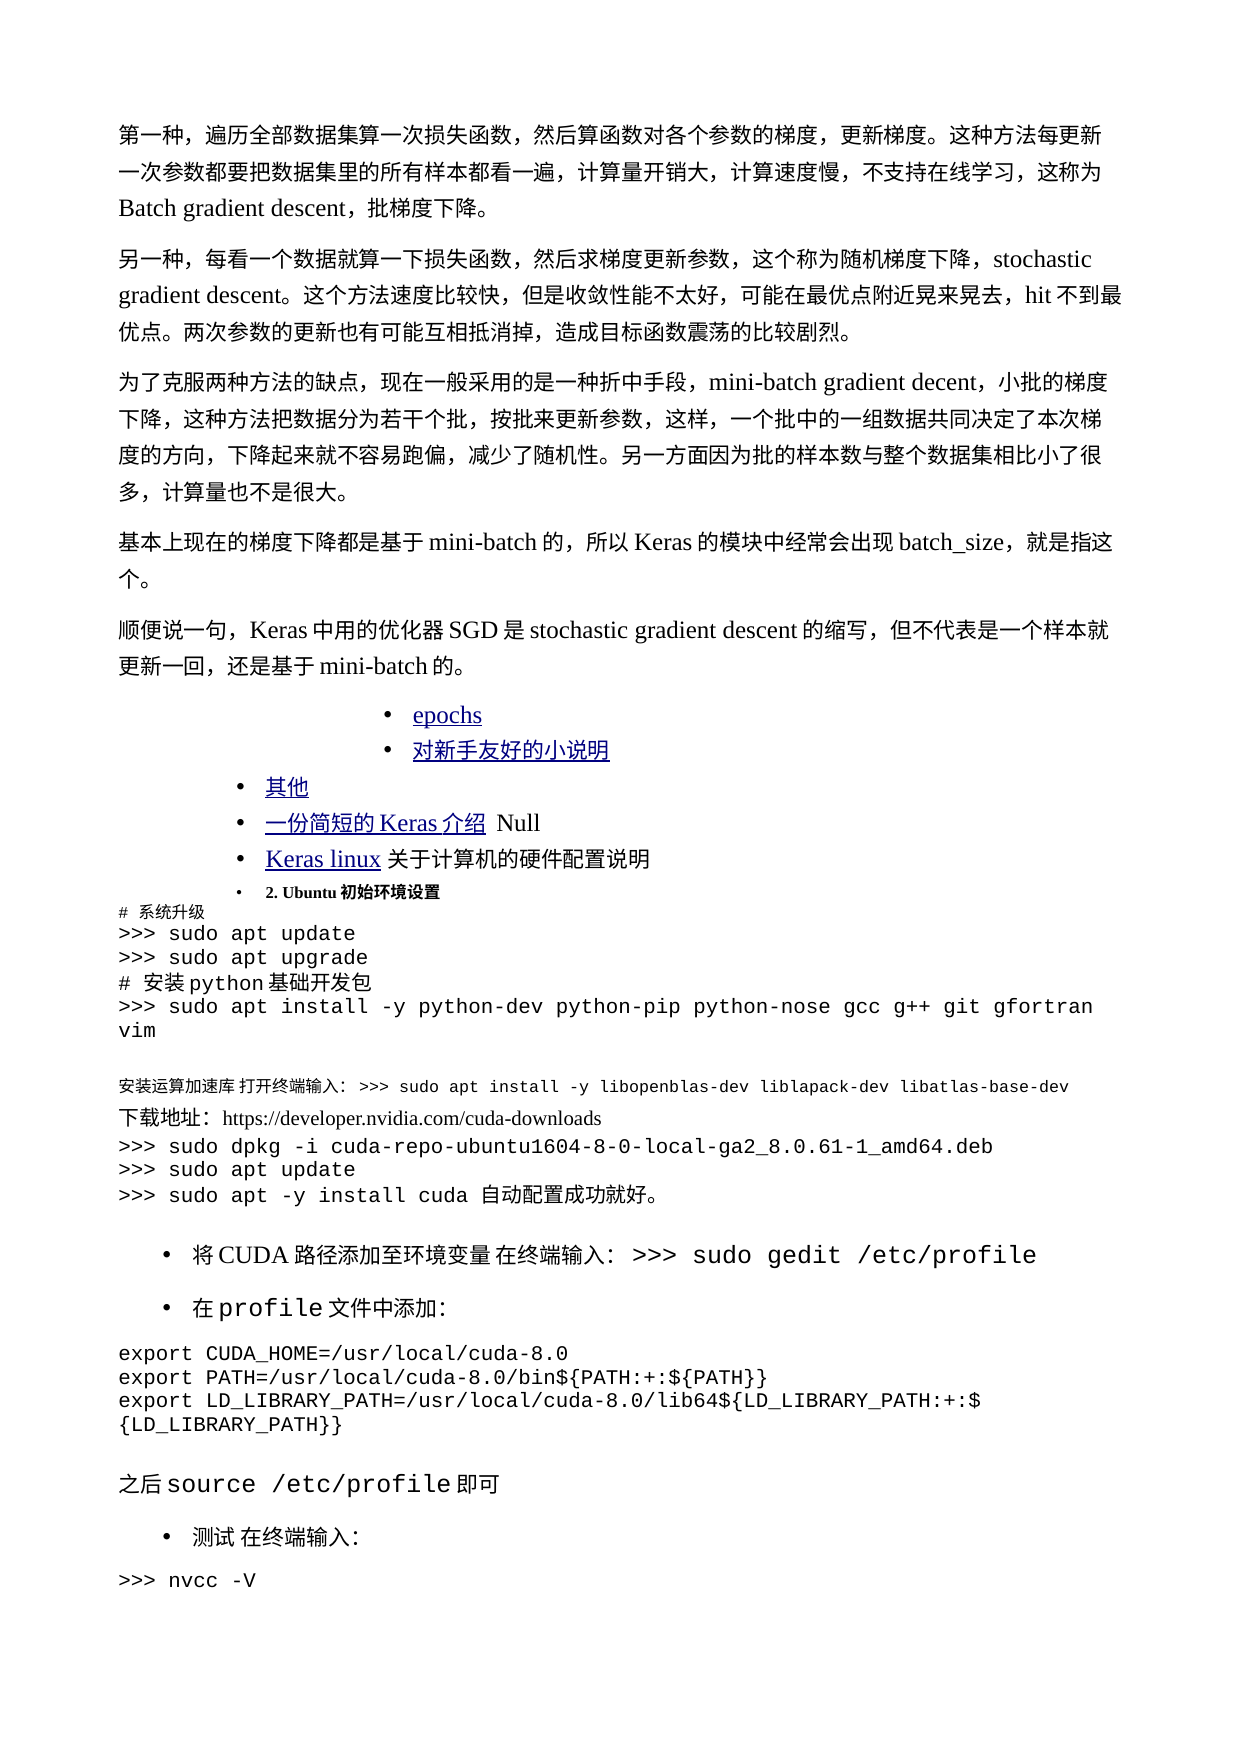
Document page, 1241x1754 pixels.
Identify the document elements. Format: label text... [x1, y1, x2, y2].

text 第一种，遍历全部数据集算一次损失函数，然后算函数对各个参数的梯度，更新梯度。这种方法每更新一次参数都要把数据集里的所有样本都看一遍，计算量开销大，计算速度慢，不支持在线学习，这称为Batch gradient descent，批梯度下降。 [118, 118, 1122, 222]
text >>> sudo apt install -y python-dev python-pip python-nose gcc g++ git gfortran vim [118, 996, 1122, 1044]
list 在profile文件中添加： [162, 1291, 1122, 1323]
list 一份简短的Keras介绍 Null [236, 806, 1122, 838]
subtitle 2. Ubuntu初始环境设置 [236, 879, 1122, 903]
text # 安装python基础开发包 [118, 971, 1122, 996]
text 安装运算加速库 打开终端输入： >>> sudo apt install -y libopenblas-dev liblapack-dev libatlas-base-dev [118, 1073, 1122, 1097]
text 另一种，每看一个数据就算一下损失函数，然后求梯度更新参数，这个称为随机梯度下降，stochastic gradient descent。这个方法速度比较快，但是收敛性能不太好，可能在最优点附近晃来晃去，hit不到最优点。两次参数的更新也有可能互相抵消掉，造成目标函数震荡的比较剧烈。 [118, 242, 1122, 346]
list 其他 [236, 769, 1122, 801]
list Keras linux 关于计算机的硬件配置说明 [236, 842, 1122, 874]
list 测试 在终端输入： [162, 1519, 1122, 1551]
text export PATH=/usr/local/cuda-8.0/bin${PATH:+:${PATH}} [118, 1367, 1122, 1390]
text 顺便说一句，Keras中用的优化器SGD是stochastic gradient descent的缩写，但不代表是一个样本就更新一回，还是基于mini-batch的。 [118, 613, 1122, 681]
list 将CUDA路径添加至环境变量 在终端输入： >>> sudo gedit /etc/profile [162, 1238, 1122, 1271]
text 基本上现在的梯度下降都是基于mini-batch的，所以Keras的模块中经常会出现batch_size，就是指这个。 [118, 525, 1122, 593]
text >>> sudo apt upgrade [118, 947, 1122, 971]
text >>> nvcc -V [118, 1570, 1122, 1594]
text >>> sudo apt -y install cuda 自动配置成功就好。 [118, 1183, 1122, 1209]
text >>> sudo apt update [118, 923, 1122, 947]
text 下载地址：https://developer.nvidia.com/cuda-downloads [118, 1101, 1122, 1131]
text 为了克服两种方法的缺点，现在一般采用的是一种折中手段，mini-batch gradient decent，小批的梯度下降，这种方法把数据分为若干个批，按批来更新参数，这样，一个批中的一组数据共同决定了本次梯度的方向，下降起来就不容易跑偏，减少了随机性。另一方面因为批的样本数与整个数据集相比小了很多，计算量也不是很大。 [118, 365, 1122, 506]
text # 系统升级 [118, 903, 1122, 923]
list epochs [383, 700, 1122, 729]
text >>> sudo dpkg -i cuda-repo-ubuntu1604-8-0-local-ga2_8.0.61-1_amd64.deb [118, 1136, 1122, 1159]
list 对新手友好的小说明 [383, 733, 1122, 765]
text 之后source /etc/profile即可 [118, 1467, 1122, 1500]
text >>> sudo apt update [118, 1159, 1122, 1183]
text export CUDA_HOME=/usr/local/cuda-8.0 [118, 1343, 1122, 1367]
text export LD_LIBRARY_PATH=/usr/local/cuda-8.0/lib64${LD_LIBRARY_PATH:+:${LD_LIBRARY_PATH}} [118, 1390, 1122, 1438]
